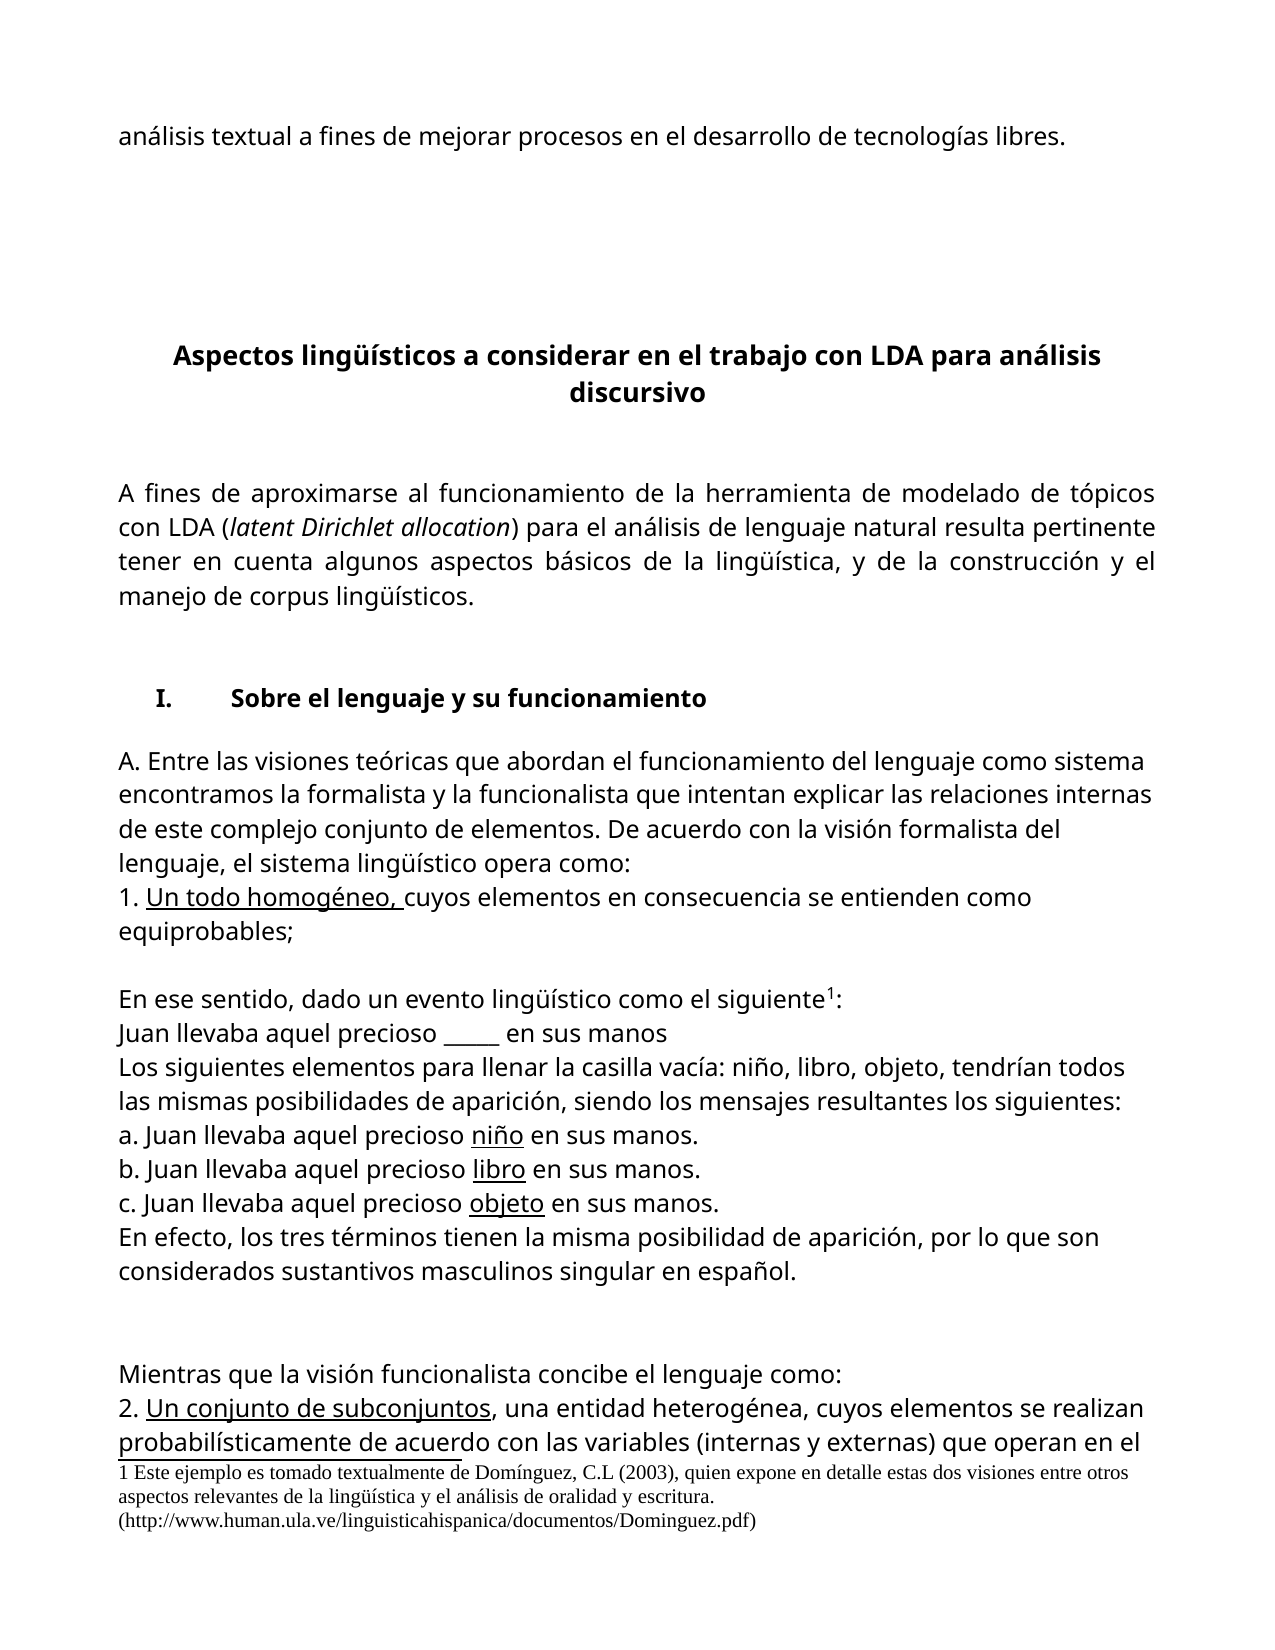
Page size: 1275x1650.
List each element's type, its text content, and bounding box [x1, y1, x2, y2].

text 1. Un todo homogéneo, cuyos elementos en consecuencia se entienden como equiprobables; [118, 879, 1157, 947]
text A. Entre las visiones teóricas que abordan el funcionamiento del lenguaje como sistema encontramos la formalista y la funcionalista que intentan explicar las relaciones internas de este complejo conjunto de elementos. De acuerdo con la visión formalista del lenguaje, el sistema lingüístico opera como: [118, 743, 1157, 879]
text Aspectos lingüísticos a considerar en el trabajo con LDA para análisis discursivo [118, 337, 1157, 410]
text b. Juan llevaba aquel precioso libro en sus manos. [118, 1152, 1157, 1186]
text Mientras que la visión funcionalista concibe el lenguaje como: [118, 1356, 1157, 1390]
text En efecto, los tres términos tienen la misma posibilidad de aparición, por lo que son considerados sustantivos masculinos singular en español. [118, 1220, 1157, 1288]
text a. Juan llevaba aquel precioso niño en sus manos. [118, 1118, 1157, 1152]
text análisis textual a fines de mejorar procesos en el desarrollo de tecnologías libres. [118, 118, 1157, 152]
text Juan llevaba aquel precioso _____ en sus manos [118, 1016, 1157, 1050]
text A fines de aproximarse al funcionamiento de la herramienta de modelado de tópicos con LDA (latent Dirichlet allocation) para el análisis de lenguaje natural resulta pertinente tener en cuenta algunos aspectos básicos de la lingüística, y de la construcción y el manejo de corpus lingüísticos. [118, 476, 1157, 612]
text 2. Un conjunto de subconjuntos, una entidad heterogénea, cuyos elementos se realizan probabilísticamente de acuerdo con las variables (internas y externas) que operan en el [118, 1390, 1157, 1458]
text Este ejemplo es tomado textualmente de Domínguez, C.L (2003), quien expone en detalle estas dos visiones entre otros aspectos relevantes de la lingüística y el análisis de oralidad y escritura. (http://www.human.ula.ve/linguisticahispanica/documentos/Dominguez.pdf) [118, 1460, 1157, 1532]
list Sobre el lenguaje y su funcionamiento [156, 680, 1157, 714]
text En ese sentido, dado un evento lingüístico como el siguiente: [118, 982, 1157, 1016]
text Los siguientes elementos para llenar la casilla vacía: niño, libro, objeto, tendrían todos las mismas posibilidades de aparición, siendo los mensajes resultantes los siguientes: [118, 1050, 1157, 1118]
text c. Juan llevaba aquel precioso objeto en sus manos. [118, 1186, 1157, 1220]
